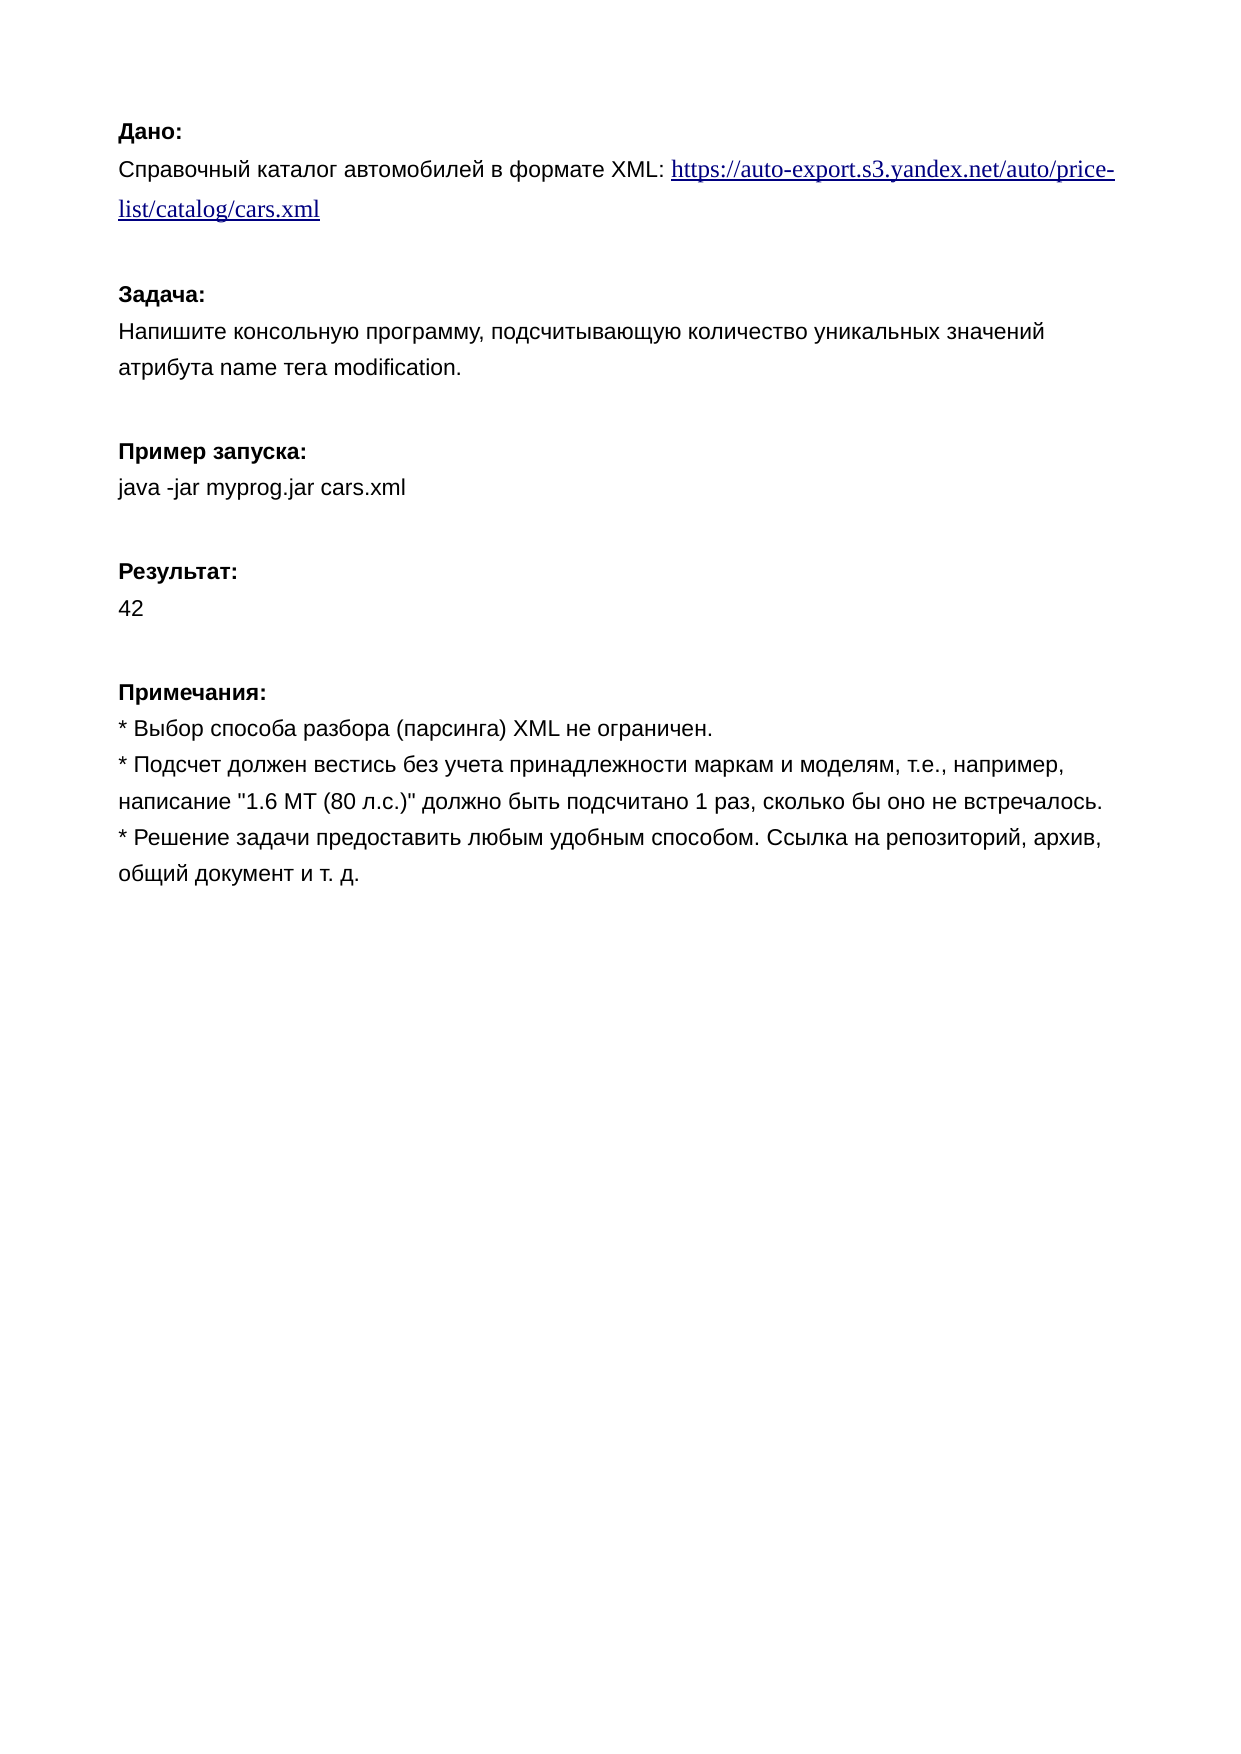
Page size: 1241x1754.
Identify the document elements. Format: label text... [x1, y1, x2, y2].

text Дано: [118, 118, 1122, 144]
text Задача: [118, 281, 1122, 308]
text Напишите консольную программу, подсчитывающую количество уникальных значений атрибута name тега modification. [118, 318, 1122, 380]
text Результат: [118, 558, 1122, 584]
text Справочный каталог автомобилей в формате XML: https://auto-export.s3.yandex.net/auto/price-list/catalog/cars.xml [118, 154, 1122, 223]
text java -jar myprog.jar cars.xml [118, 474, 1122, 501]
text Пример запуска: [118, 438, 1122, 464]
text * Решение задачи предоставить любым удобным способом. Ссылка на репозиторий, архив, общий документ и т. д. [118, 824, 1122, 887]
text * Подсчет должен вестись без учета принадлежности маркам и моделям, т.е., например, написание "1.6 MT (80 л.с.)" должно быть подсчитано 1 раз, сколько бы оно не встречалось. [118, 751, 1122, 814]
text * Выбор способа разбора (парсинга) XML не ограничен. [118, 715, 1122, 741]
text 42 [118, 594, 1122, 621]
text Примечания: [118, 678, 1122, 705]
